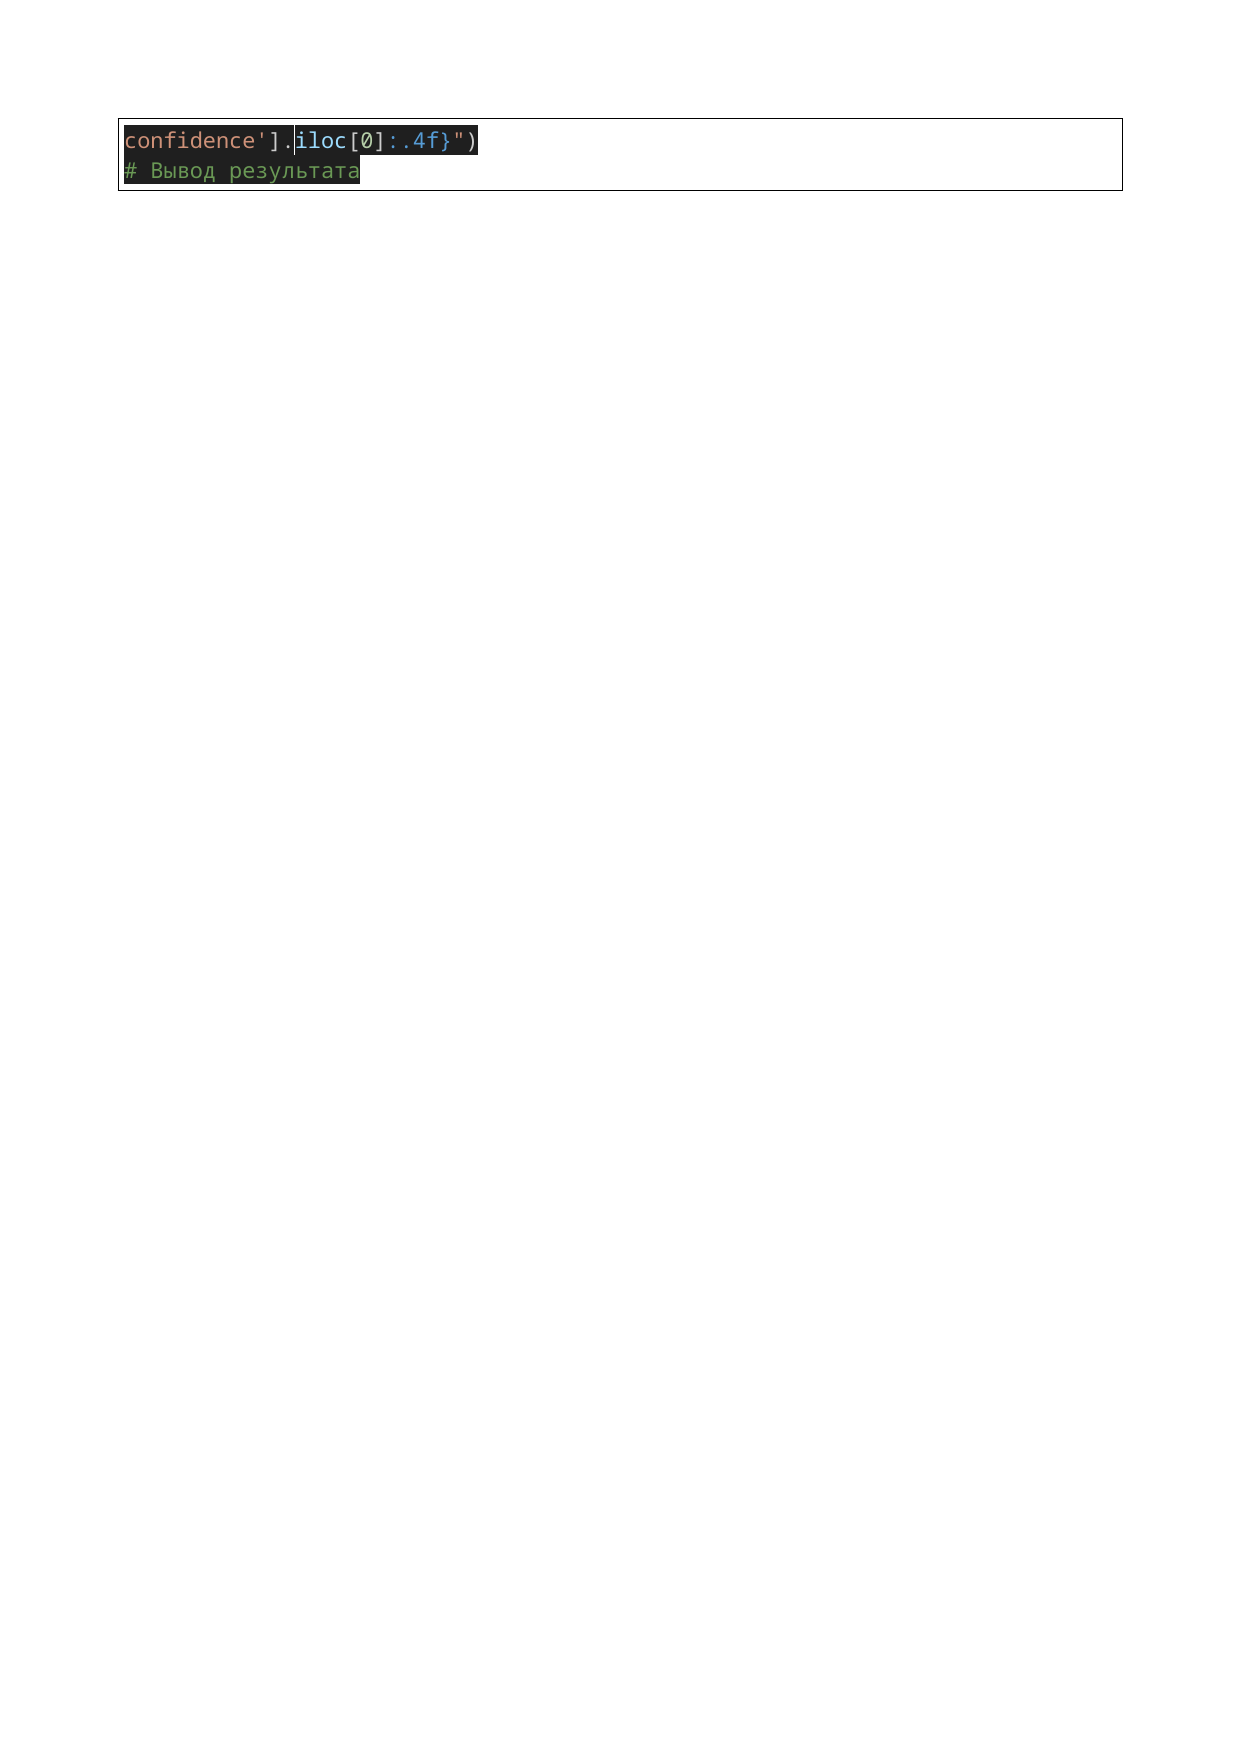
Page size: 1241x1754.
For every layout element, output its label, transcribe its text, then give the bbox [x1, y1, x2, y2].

table_header confidence'].iloc[0]:.4f}") # Вывод результата [119, 119, 1122, 190]
